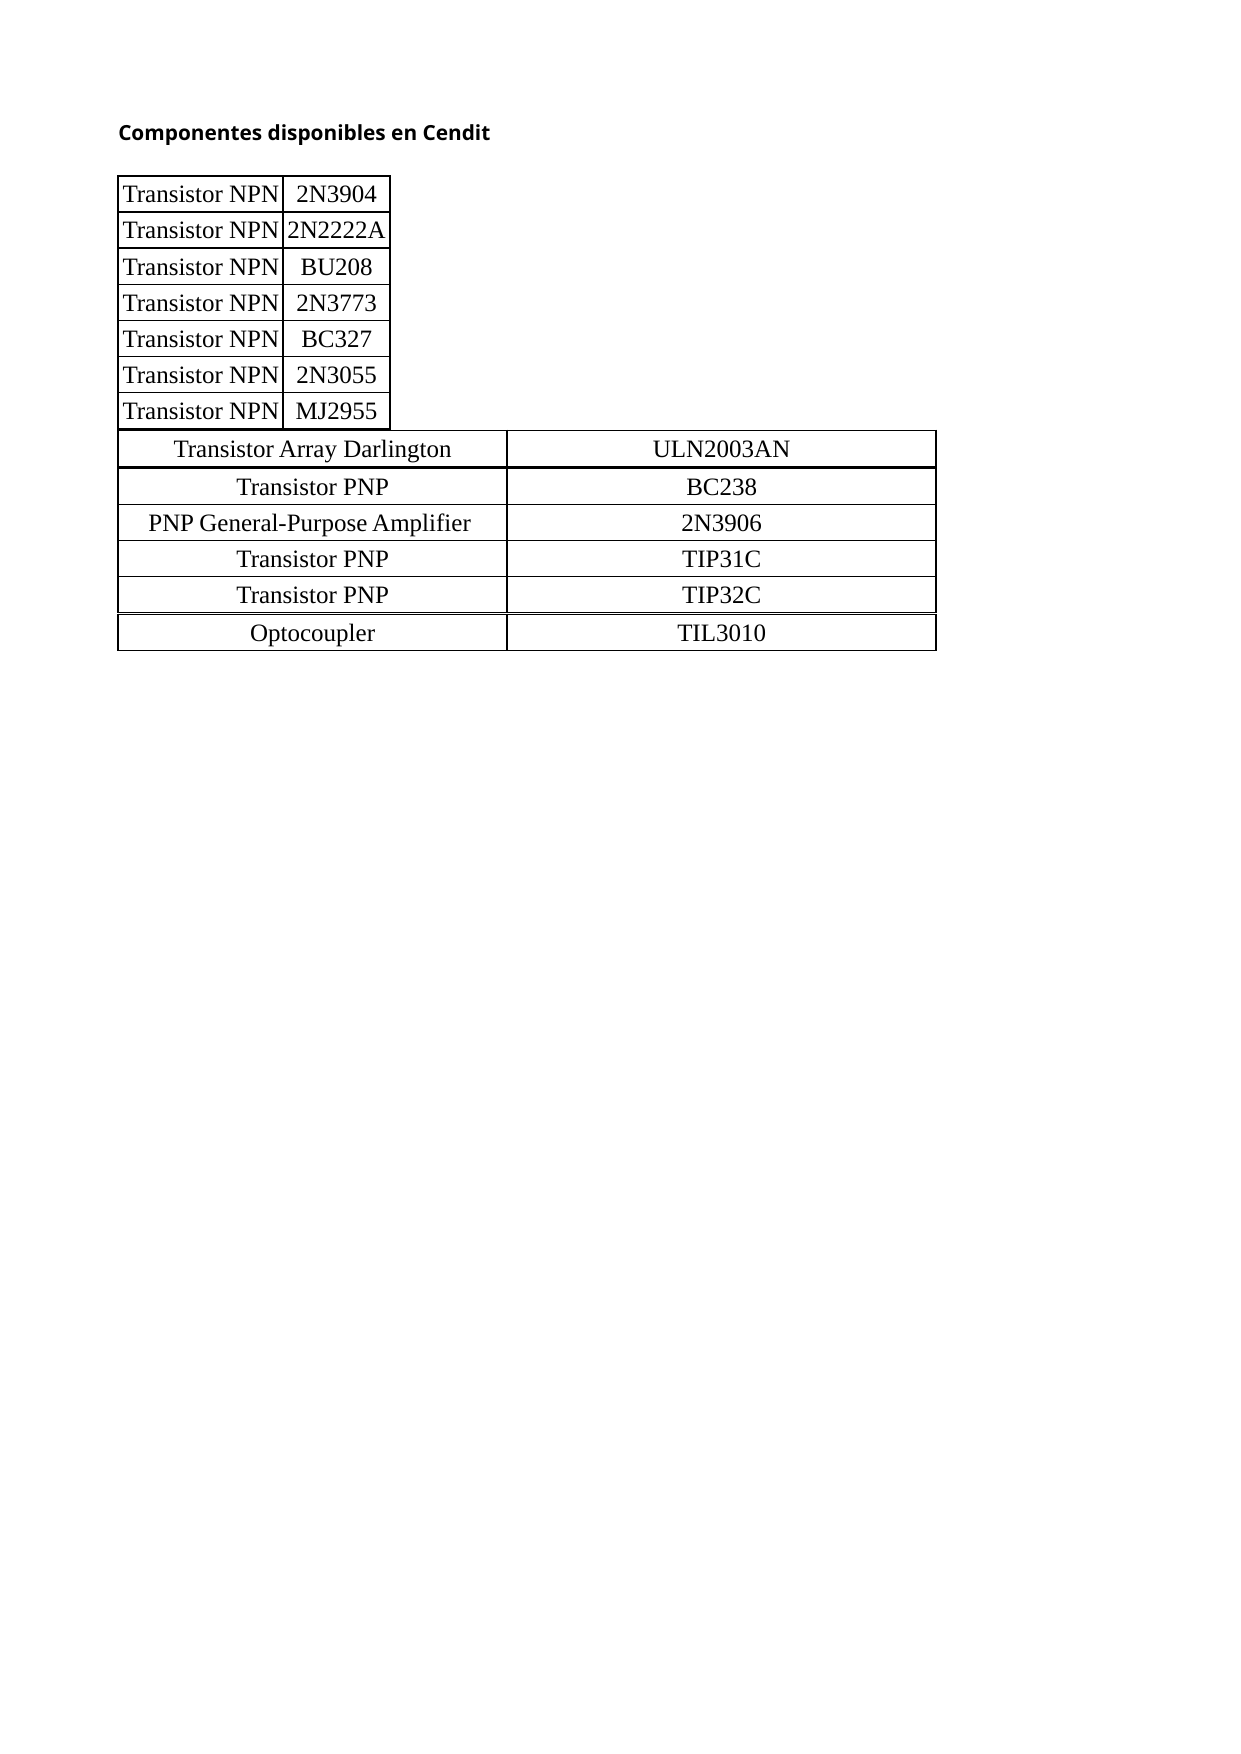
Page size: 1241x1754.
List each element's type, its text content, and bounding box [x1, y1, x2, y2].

table_header Transistor NPN [119, 177, 282, 211]
table_cell 2N3773 [284, 285, 389, 319]
table_cell Transistor PNP [119, 577, 506, 612]
table_cell Transistor NPN [119, 285, 282, 319]
table_cell Transistor NPN [119, 393, 282, 428]
table_cell PNP General-Purpose Amplifier [119, 505, 506, 539]
table_cell BC327 [284, 321, 389, 356]
table_cell Transistor PNP [119, 541, 506, 576]
table_header Transistor Array Darlington [119, 431, 506, 466]
table_cell Transistor NPN [119, 213, 282, 247]
table_cell 2N3906 [508, 505, 935, 539]
table_cell Transistor NPN [119, 321, 282, 356]
table_cell TIP31C [508, 541, 935, 576]
table_cell MJ2955 [284, 393, 389, 428]
table_header BC238 [508, 469, 935, 503]
table_header Optocoupler [119, 615, 506, 649]
table_header ULN2003AN [508, 431, 935, 466]
table_cell TIP32C [508, 577, 935, 612]
table_cell Transistor NPN [119, 249, 282, 283]
table_header Transistor PNP [119, 469, 506, 503]
text Componentes disponibles en Cendit [118, 118, 1122, 147]
table_header TIL3010 [508, 615, 935, 649]
table_cell 2N2222A [284, 213, 389, 247]
table_header 2N3904 [284, 177, 389, 211]
table_cell BU208 [284, 249, 389, 283]
table_cell 2N3055 [284, 357, 389, 392]
table_cell Transistor NPN [119, 357, 282, 392]
